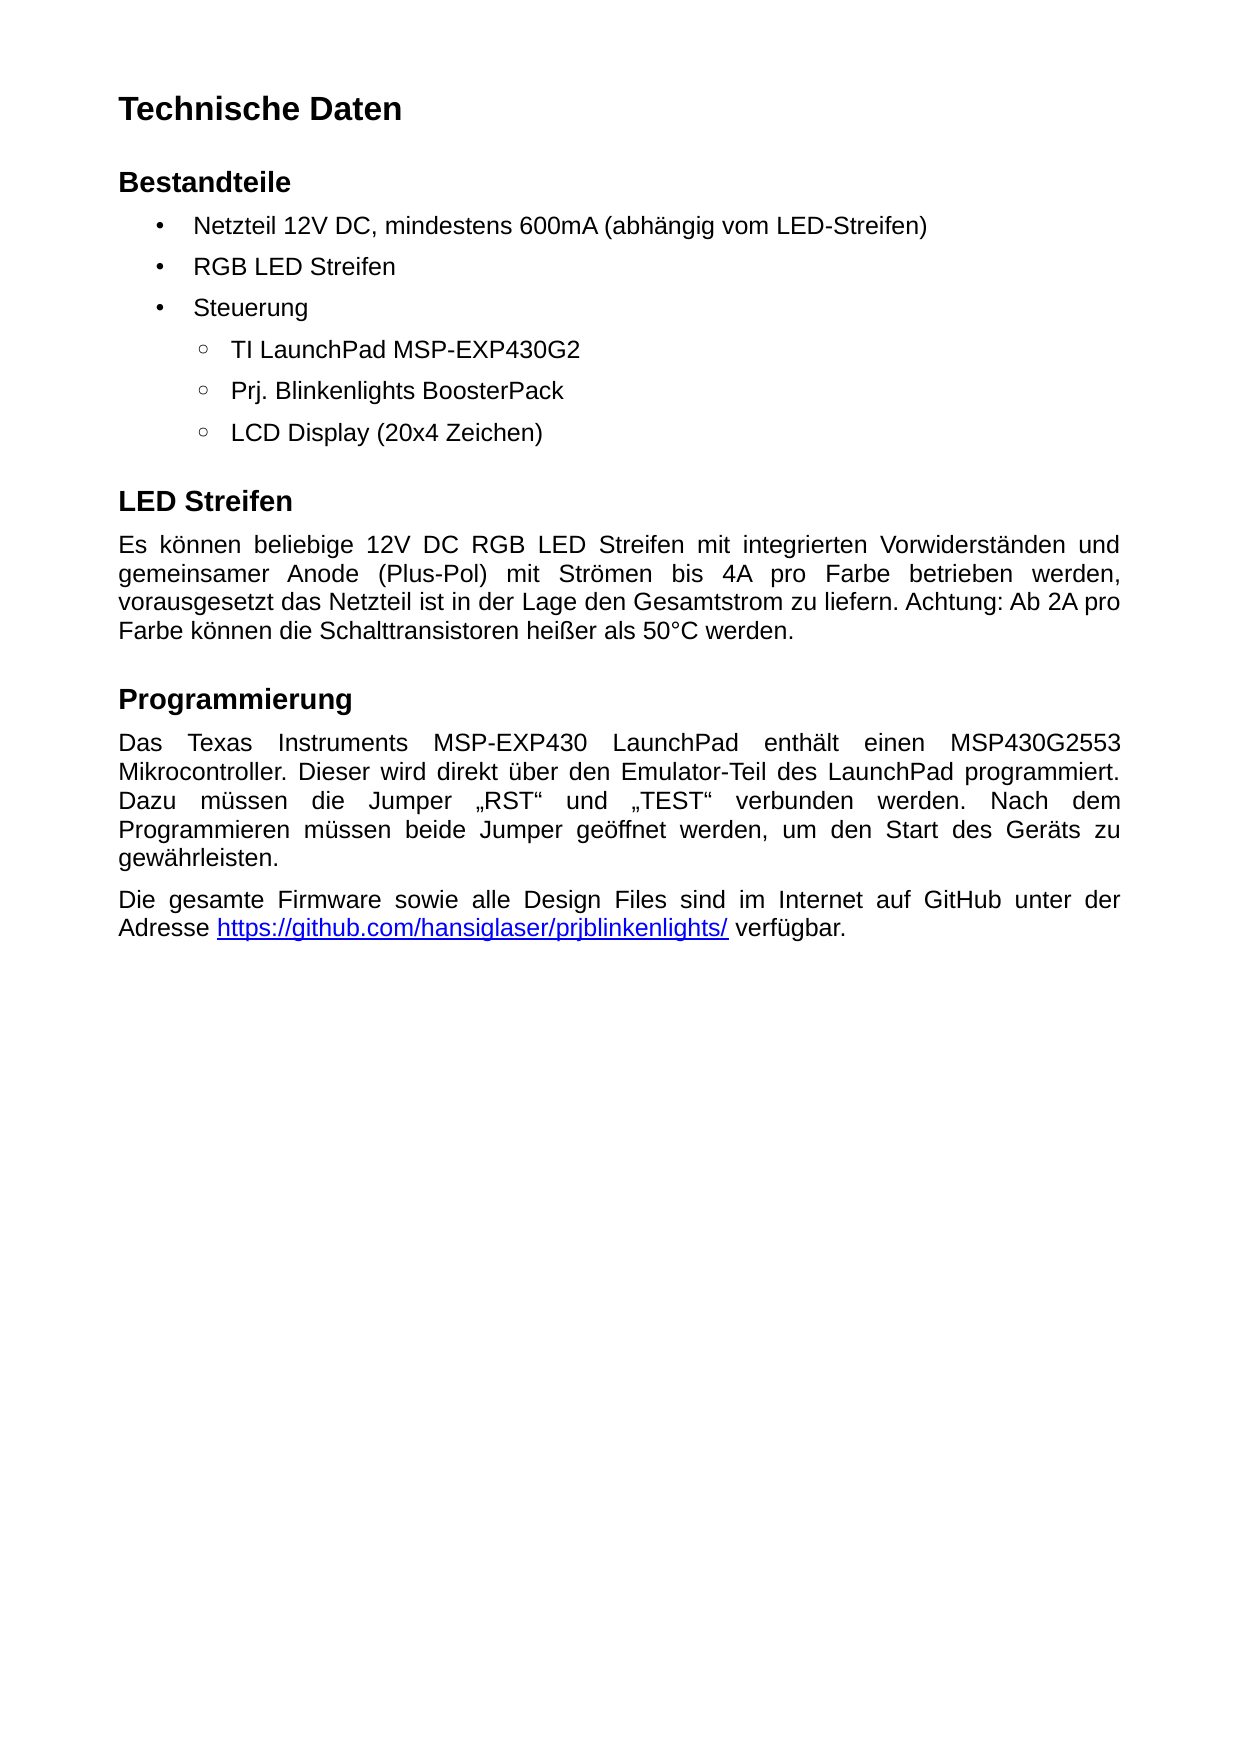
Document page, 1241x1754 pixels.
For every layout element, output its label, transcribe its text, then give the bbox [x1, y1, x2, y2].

subtitle Technische Daten [118, 88, 1122, 127]
list RGB LED Streifen [156, 252, 1122, 281]
text Es können beliebige 12V DC RGB LED Streifen mit integrierten Vorwiderständen und gemeinsamer Anode (Plus-Pol) mit Strömen bis 4A pro Farbe betrieben werden, vorausgesetzt das Netzteil ist in der Lage den Gesamtstrom zu liefern. Achtung: Ab 2A pro Farbe können die Schalttransistoren heißer als 50°C werden. [118, 530, 1122, 645]
list TI LaunchPad MSP-EXP430G2 [193, 335, 1122, 364]
list Netzteil 12V DC, mindestens 600mA (abhängig vom LED-Streifen) [156, 211, 1122, 239]
subtitle Programmierung [118, 682, 1122, 716]
list LCD Display (20x4 Zeichen) [193, 417, 1122, 446]
text Das Texas Instruments MSP-EXP430 LaunchPad enthält einen MSP430G2553 Mikrocontroller. Dieser wird direkt über den Emulator-Teil des LaunchPad programmiert. Dazu müssen die Jumper „RST“ und „TEST“ verbunden werden. Nach dem Programmieren müssen beide Jumper geöffnet werden, um den Start des Geräts zu gewährleisten. [118, 728, 1122, 872]
subtitle Bestandteile [118, 165, 1122, 198]
list Prj. Blinkenlights BoosterPack [193, 376, 1122, 405]
text Die gesamte Firmware sowie alle Design Files sind im Internet auf GitHub unter der Adresse https://github.com/hansiglaser/prjblinkenlights/ verfügbar. [118, 885, 1122, 942]
list Steuerung [156, 293, 1122, 322]
subtitle LED Streifen [118, 484, 1122, 517]
